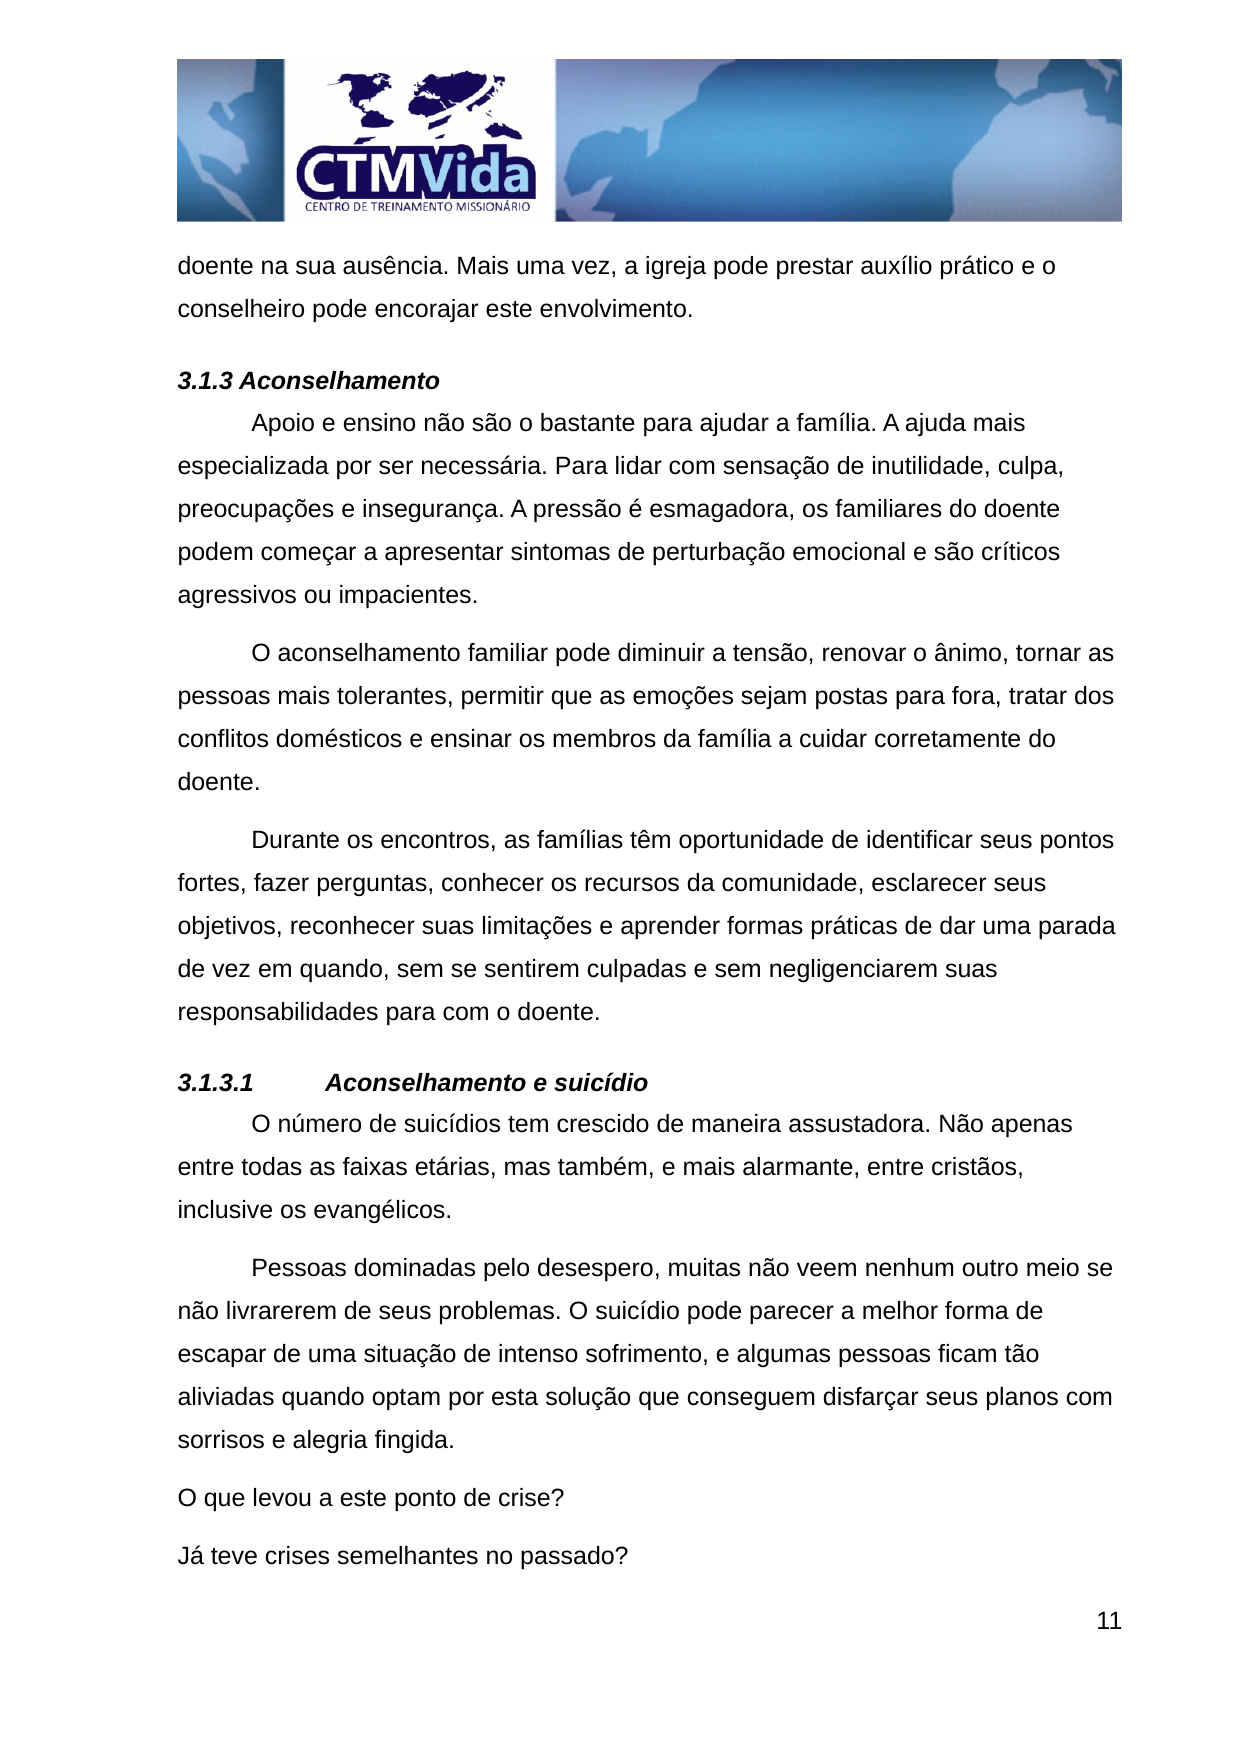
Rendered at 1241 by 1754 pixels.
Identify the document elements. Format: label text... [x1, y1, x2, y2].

subtitle 3.1.3.1 Aconselhamento e suicídio [177, 1068, 1122, 1096]
text O aconselhamento familiar pode diminuir a tensão, renovar o ânimo, tornar as pessoas mais tolerantes, permitir que as emoções sejam postas para fora, tratar dos conflitos domésticos e ensinar os membros da família a cuidar corretamente do doente. [177, 638, 1122, 796]
picture [177, 59, 1122, 222]
subtitle 3.1.3 Aconselhamento [177, 366, 1122, 395]
text O número de suicídios tem crescido de maneira assustadora. Não apenas entre todas as faixas etárias, mas também, e mais alarmante, entre cristãos, inclusive os evangélicos. [177, 1109, 1122, 1224]
text O que levou a este ponto de crise? [177, 1483, 1122, 1512]
text Durante os encontros, as famílias têm oportunidade de identificar seus pontos fortes, fazer perguntas, conhecer os recursos da comunidade, esclarecer seus objetivos, reconhecer suas limitações e aprender formas práticas de dar uma parada de vez em quando, sem se sentirem culpadas e sem negligenciarem suas responsabilidades para com o doente. [177, 825, 1122, 1026]
text Já teve crises semelhantes no passado? [177, 1541, 1122, 1569]
text doente na sua ausência. Mais uma vez, a igreja pode prestar auxílio prático e o conselheiro pode encorajar este envolvimento. [177, 251, 1122, 323]
text Apoio e ensino não são o bastante para ajudar a família. A ajuda mais especializada por ser necessária. Para lidar com sensação de inutilidade, culpa, preocupações e insegurança. A pressão é esmagadora, os familiares do doente podem começar a apresentar sintomas de perturbação emocional e são críticos agressivos ou impacientes. [177, 408, 1122, 609]
text Pessoas dominadas pelo desespero, muitas não veem nenhum outro meio se não livrarerem de seus problemas. O suicídio pode parecer a melhor forma de escapar de uma situação de intenso sofrimento, e algumas pessoas ficam tão aliviadas quando optam por esta solução que conseguem disfarçar seus planos com sorrisos e alegria fingida. [177, 1253, 1122, 1454]
